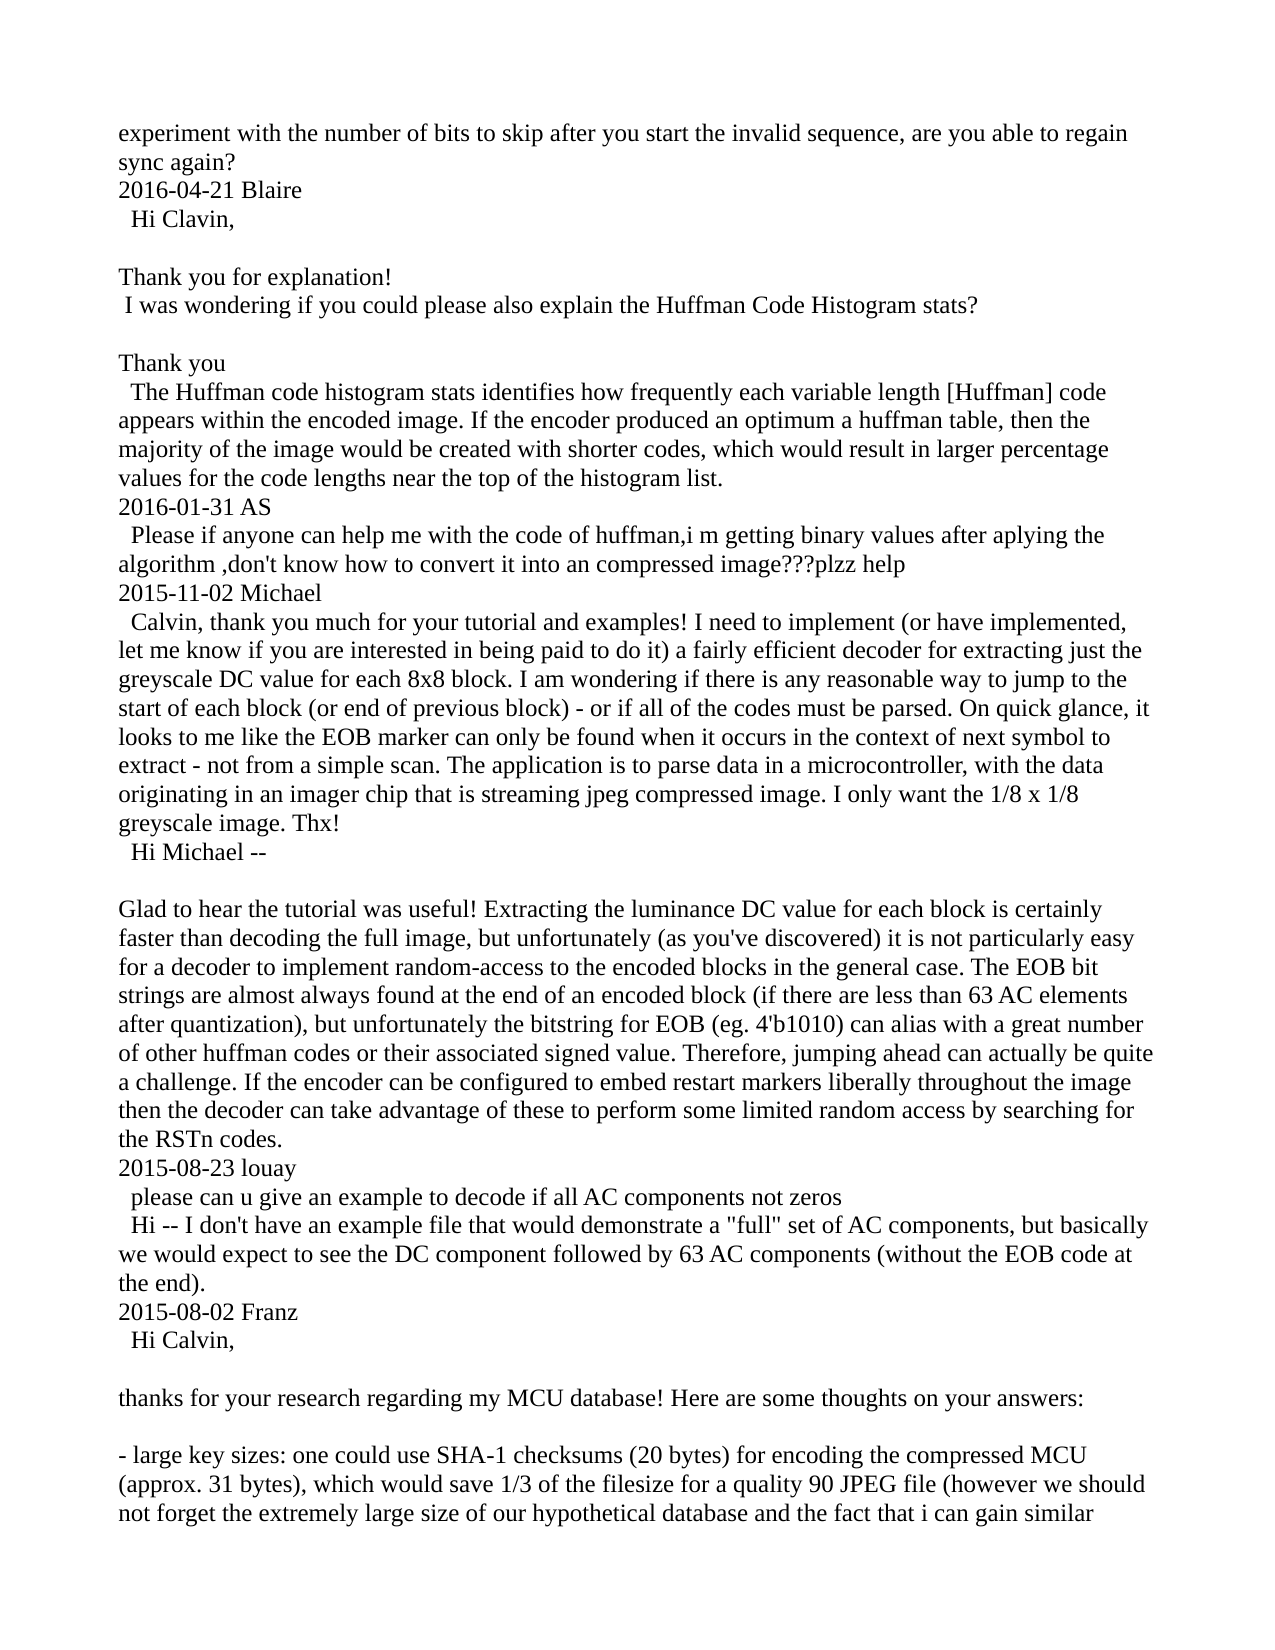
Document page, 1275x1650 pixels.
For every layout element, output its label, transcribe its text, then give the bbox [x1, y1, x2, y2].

text experiment with the number of bits to skip after you start the invalid sequence, are you able to regain sync again? 2016-04-21 Blaire Hi Clavin, Thank you for explanation! [118, 118, 1157, 291]
text I was wondering if you could please also explain the Huffman Code Histogram stats? Thank you The Huffman code histogram stats identifies how frequently each variable length [Huffman] code appears within the encoded image. If the encoder produced an optimum a huffman table, then the majority of the image would be created with shorter codes, which would result in larger percentage values for the code lengths near the top of the histogram list. 2016-01-31 AS Please if anyone can help me with the code of huffman,i m getting binary values after aplying the algorithm ,don't know how to convert it into an compressed image???plzz help 2015-11-02 Michael Calvin, thank you much for your tutorial and examples! I need to implement (or have implemented, let me know if you are interested in being paid to do it) a fairly efficient decoder for extracting just the greyscale DC value for each 8x8 block. I am wondering if there is any reasonable way to jump to the start of each block (or end of previous block) - or if all of the codes must be parsed. On quick glance, it looks to me like the EOB marker can only be found when it occurs in the context of next symbol to extract - not from a simple scan. The application is to parse data in a microcontroller, with the data originating in an imager chip that is streaming jpeg compressed image. I only want the 1/8 x 1/8 greyscale image. Thx! Hi Michael -- Glad to hear the tutorial was useful! Extracting the luminance DC value for each block is certainly faster than decoding the full image, but unfortunately (as you've discovered) it is not particularly easy for a decoder to implement random-access to the encoded blocks in the general case. The EOB bit strings are almost always found at the end of an encoded block (if there are less than 63 AC elements after quantization), but unfortunately the bitstring for EOB (eg. 4'b1010) can alias with a great number of other huffman codes or their associated signed value. Therefore, jumping ahead can actually be quite a challenge. If the encoder can be configured to embed restart markers liberally throughout the image then the decoder can take advantage of these to perform some limited random access by searching for the RSTn codes. 2015-08-23 louay please can u give an example to decode if all AC components not zeros Hi -- I don't have an example file that would demonstrate a "full" set of AC components, but basically we would expect to see the DC component followed by 63 AC components (without the EOB code at the end). 2015-08-02 Franz Hi Calvin, thanks for your research regarding my MCU database! Here are some thoughts on your answers: - large key sizes: one could use SHA-1 checksums (20 bytes) for encoding the compressed MCU (approx. 31 bytes), which would save 1/3 of the filesize for a quality 90 JPEG file (however we should not forget the extremely large size of our hypothetical database and the fact that i can gain similar [118, 291, 1157, 1527]
